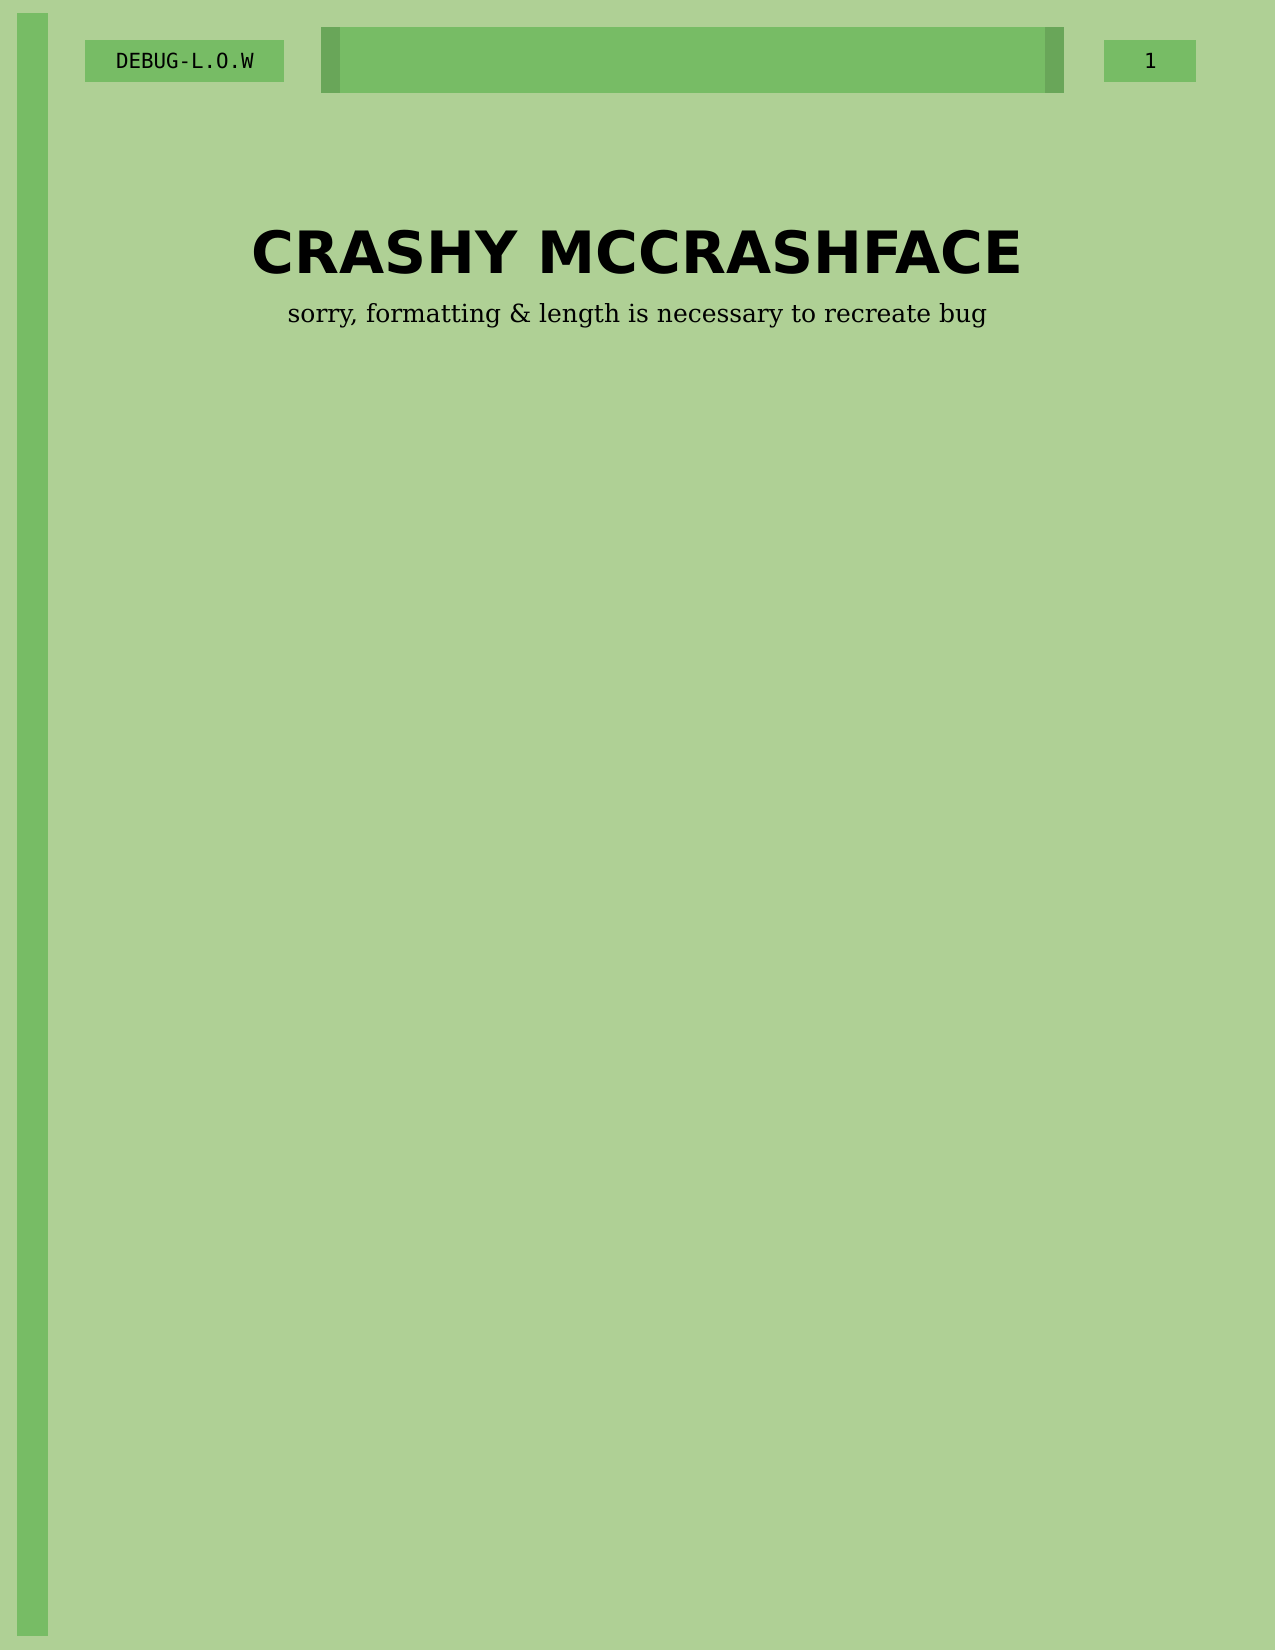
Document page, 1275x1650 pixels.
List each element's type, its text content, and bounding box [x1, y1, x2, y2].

title CRASHY MCCRASHFACE [75, 219, 1200, 287]
text sorry, formatting & length is necessary to recreate bug [75, 300, 1200, 329]
